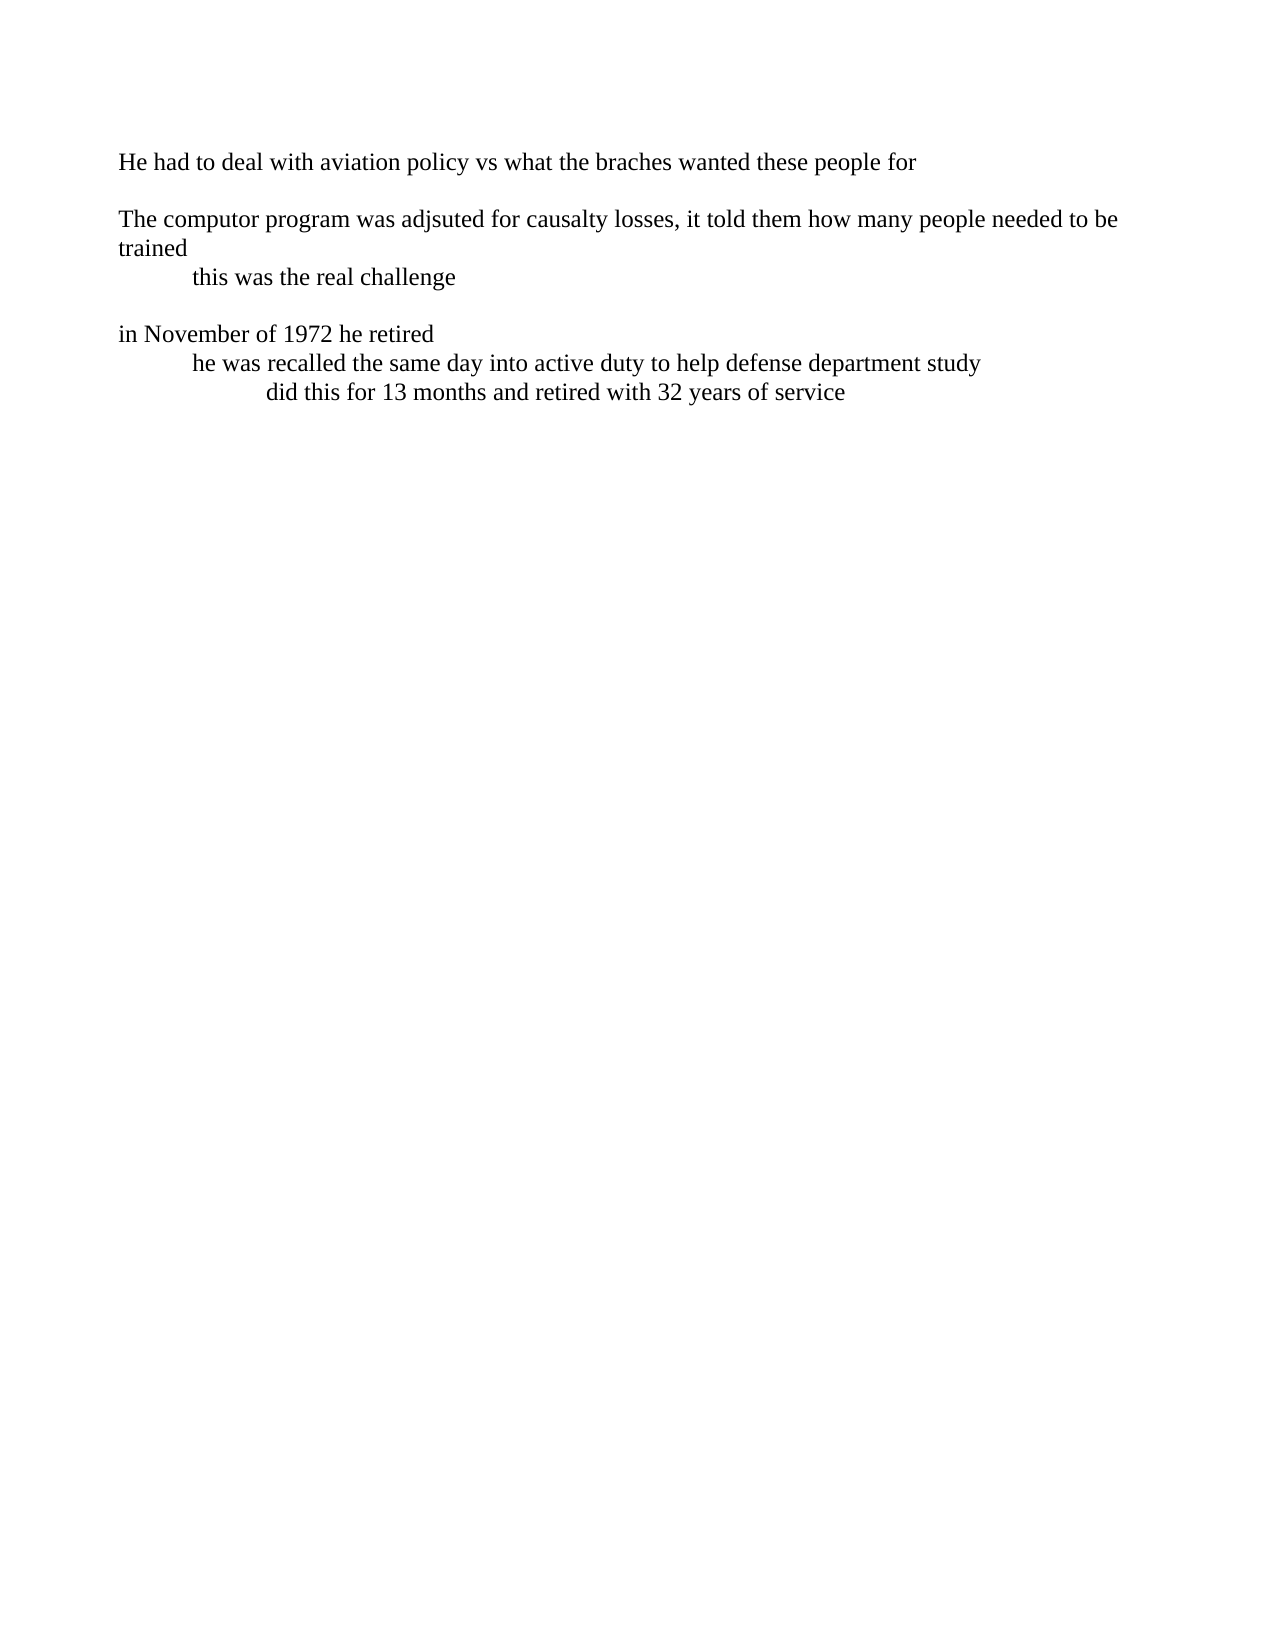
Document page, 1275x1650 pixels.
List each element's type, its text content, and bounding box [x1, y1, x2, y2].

text did this for 13 months and retired with 32 years of service [118, 377, 1157, 406]
text He had to deal with aviation policy vs what the braches wanted these people for [118, 147, 1157, 176]
text this was the real challenge [118, 262, 1157, 291]
text in November of 1972 he retired [118, 319, 1157, 348]
text The computor program was adjsuted for causalty losses, it told them how many people needed to be trained [118, 204, 1157, 262]
text he was recalled the same day into active duty to help defense department study [118, 348, 1157, 377]
